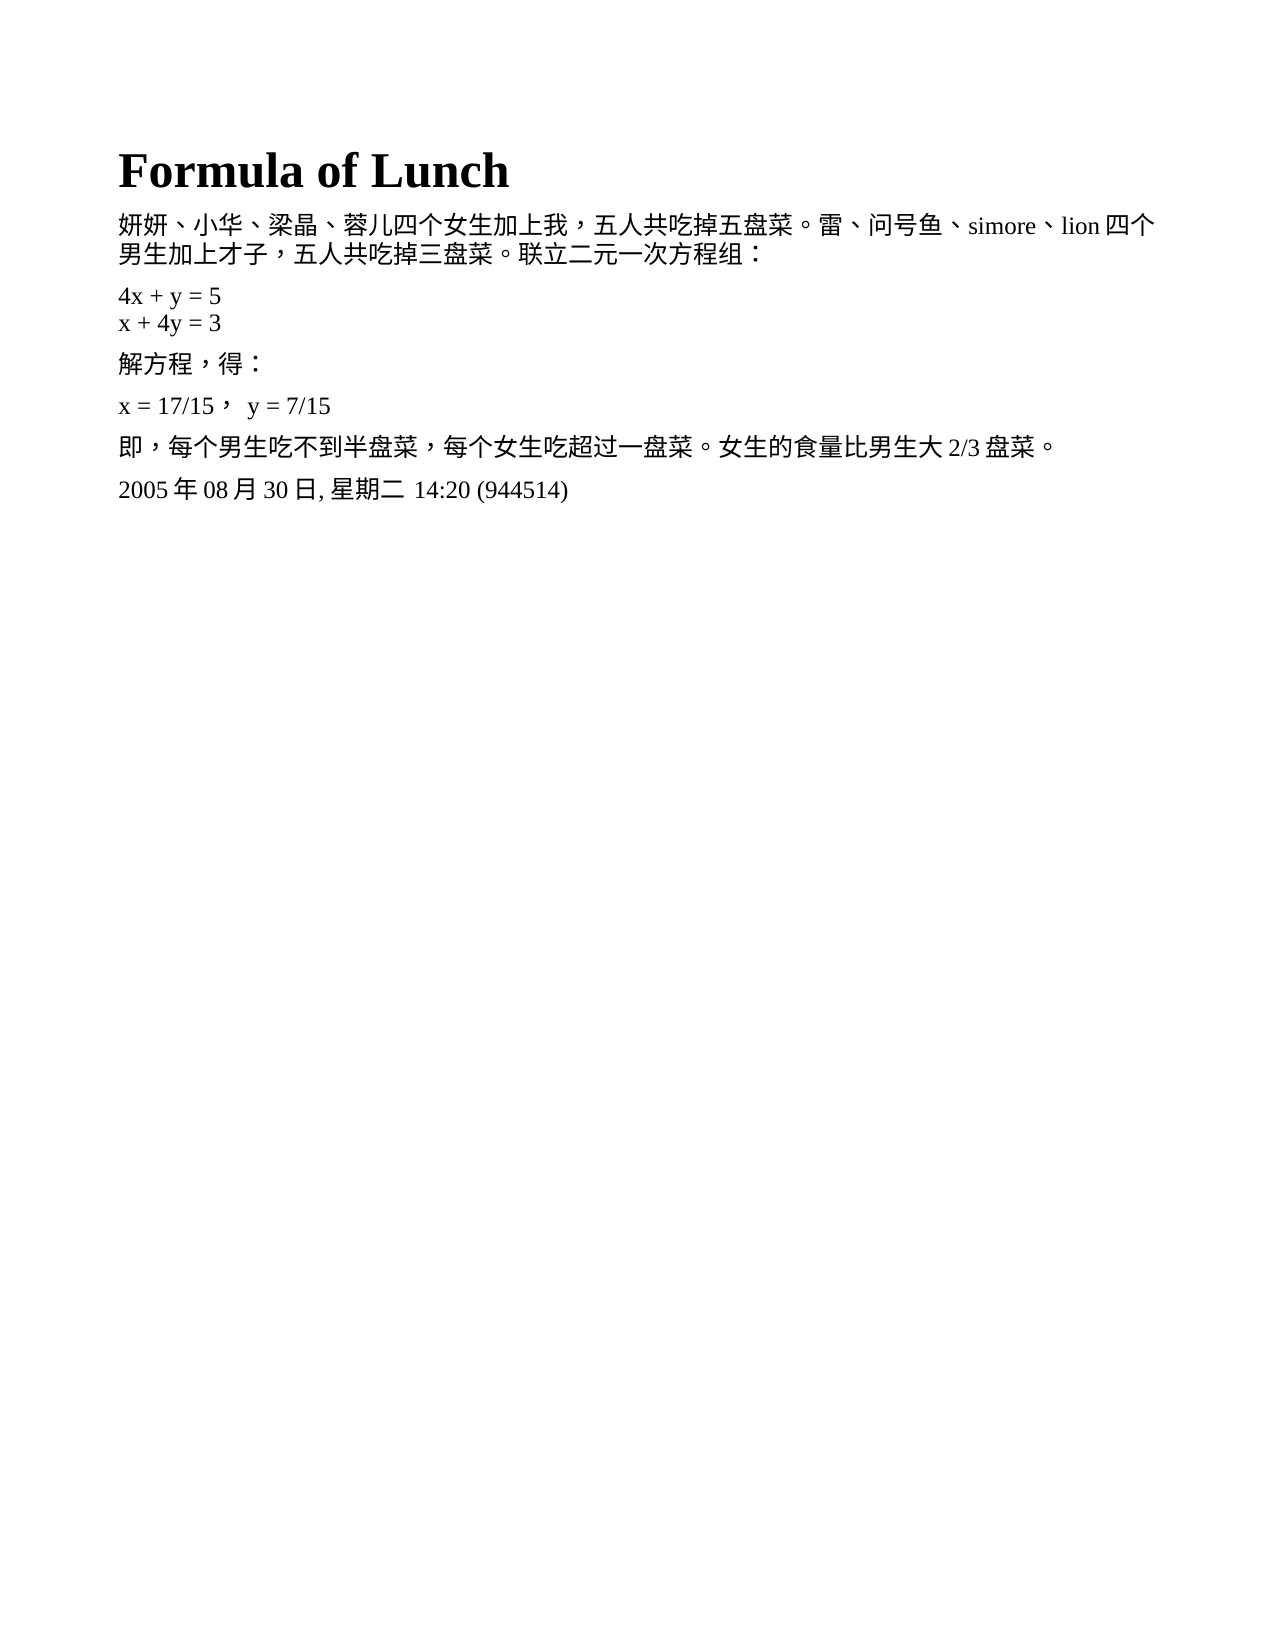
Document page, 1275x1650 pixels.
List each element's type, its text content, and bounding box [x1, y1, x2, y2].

text 即，每个男生吃不到半盘菜，每个女生吃超过一盘菜。女生的食量比男生大2/3盘菜。 [118, 433, 1157, 462]
text 4x + y = 5 x + 4y = 3 [118, 282, 1157, 337]
text x = 17/15， y = 7/15 [118, 391, 1157, 421]
text 妍妍、小华、梁晶、蓉儿四个女生加上我，五人共吃掉五盘菜。雷、问号鱼、simore、lion四个男生加上才子，五人共吃掉三盘菜。联立二元一次方程组： [118, 211, 1157, 269]
text 2005年08月30日, 星期二 14:20 (944514) [118, 475, 1157, 504]
text 解方程，得： [118, 350, 1157, 379]
subtitle Formula of Lunch [118, 143, 1157, 198]
